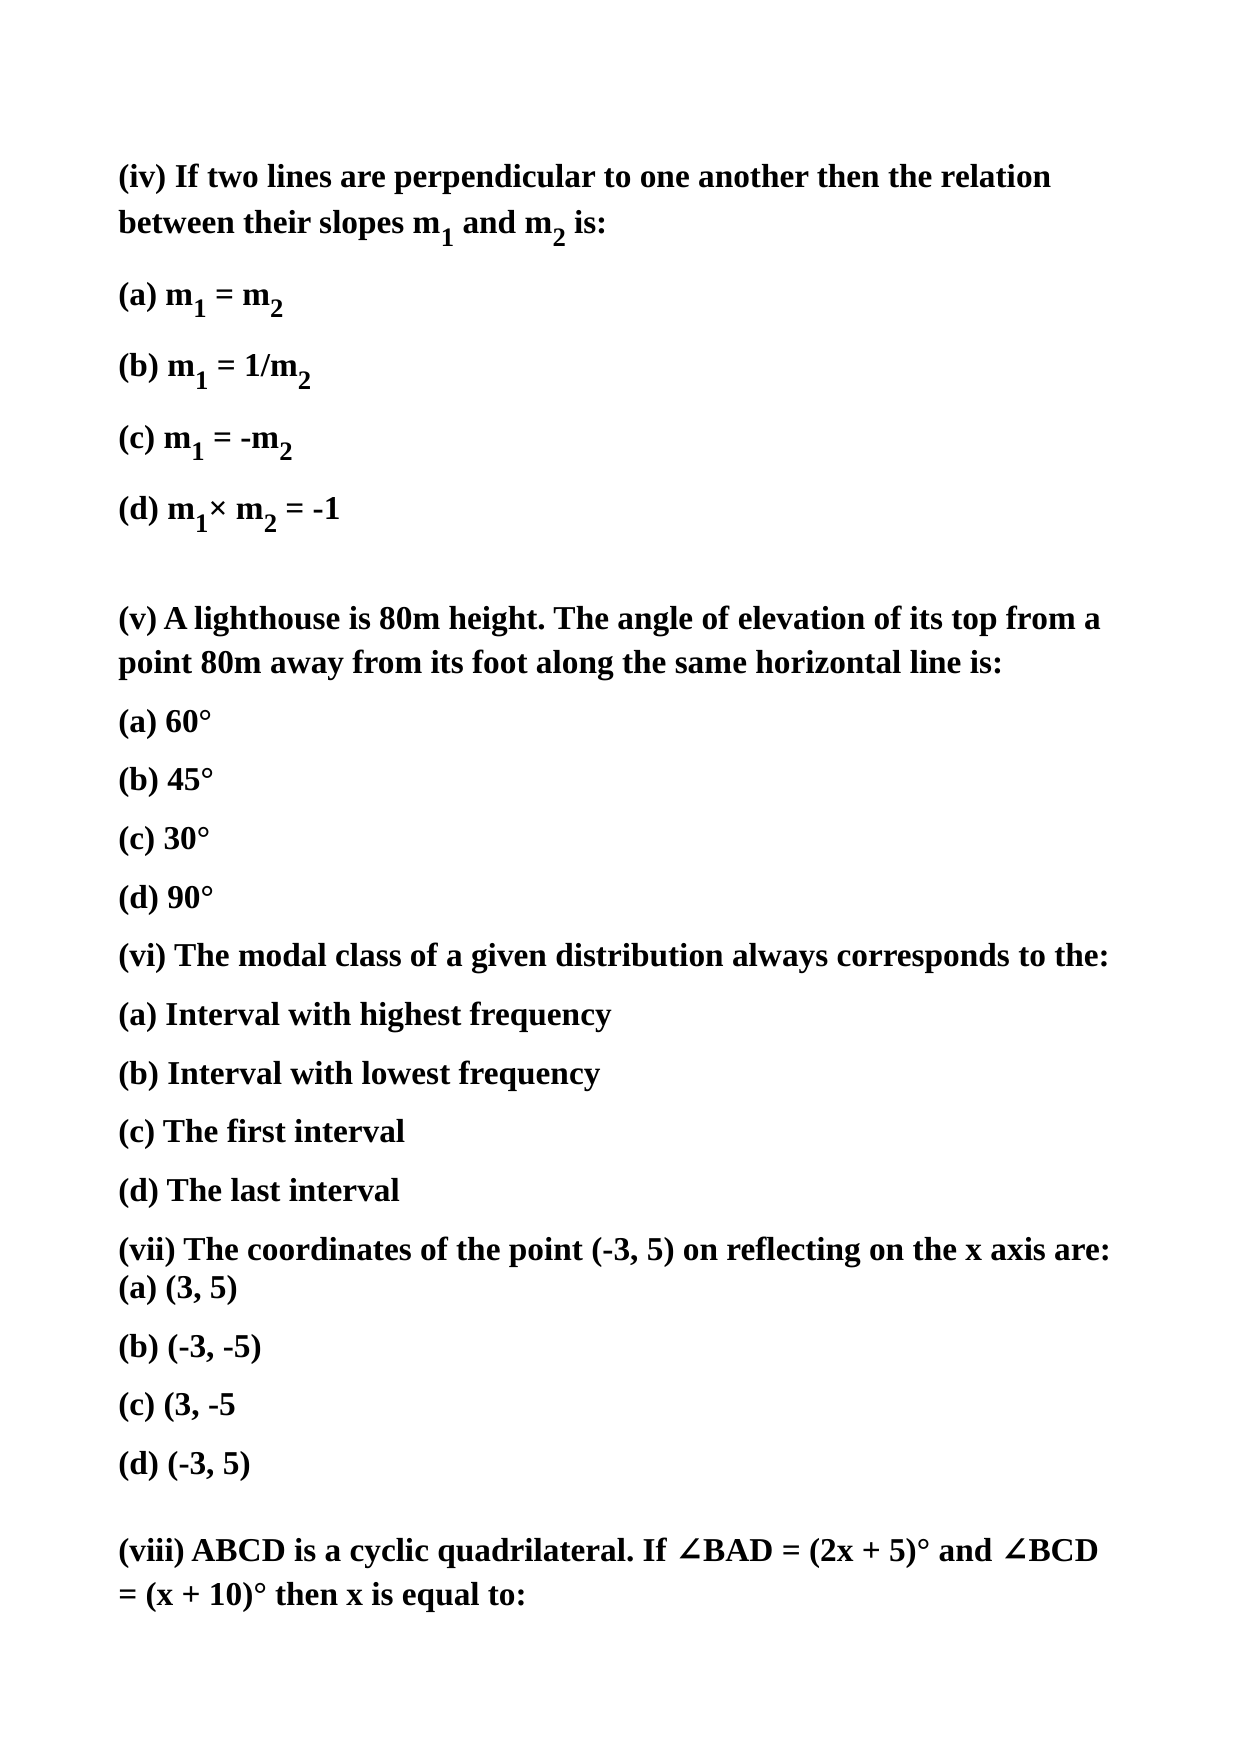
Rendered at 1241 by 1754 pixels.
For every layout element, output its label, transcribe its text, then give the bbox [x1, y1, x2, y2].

text (b) 45° [118, 760, 1122, 798]
text (vi) The modal class of a given distribution always corresponds to the: [118, 936, 1122, 974]
text (vii) The coordinates of the point (-3, 5) on reflecting on the x axis are: [118, 1229, 1122, 1267]
text (c) The first interval [118, 1112, 1122, 1150]
text (d) m1× m2 = -1 [118, 488, 1122, 538]
text (v) A lighthouse is 80m height. The angle of elevation of its top from a point 80m away from its foot along the same horizontal line is: [118, 598, 1122, 681]
text (d) (-3, 5) [118, 1443, 1122, 1481]
text (d) 90° [118, 877, 1122, 915]
text (b) m1 = 1/m2 [118, 345, 1122, 395]
text (a) (3, 5) [118, 1267, 1122, 1306]
text (iv) If two lines are perpendicular to one another then the relation between their slopes m1 and m2 is: [118, 156, 1122, 252]
text (viii) ABCD is a cyclic quadrilateral. If ∠BAD = (2x + 5)° and ∠BCD = (x + 10)° then x is equal to: [118, 1531, 1122, 1613]
text (b) (-3, -5) [118, 1326, 1122, 1364]
text (a) Interval with highest frequency [118, 994, 1122, 1033]
text (d) The last interval [118, 1170, 1122, 1208]
text (a) 60° [118, 701, 1122, 739]
text (c) 30° [118, 818, 1122, 857]
text (a) m1 = m2 [118, 274, 1122, 323]
text (c) (3, -5 [118, 1384, 1122, 1423]
text (c) m1 = -m2 [118, 417, 1122, 466]
text (b) Interval with lowest frequency [118, 1053, 1122, 1091]
